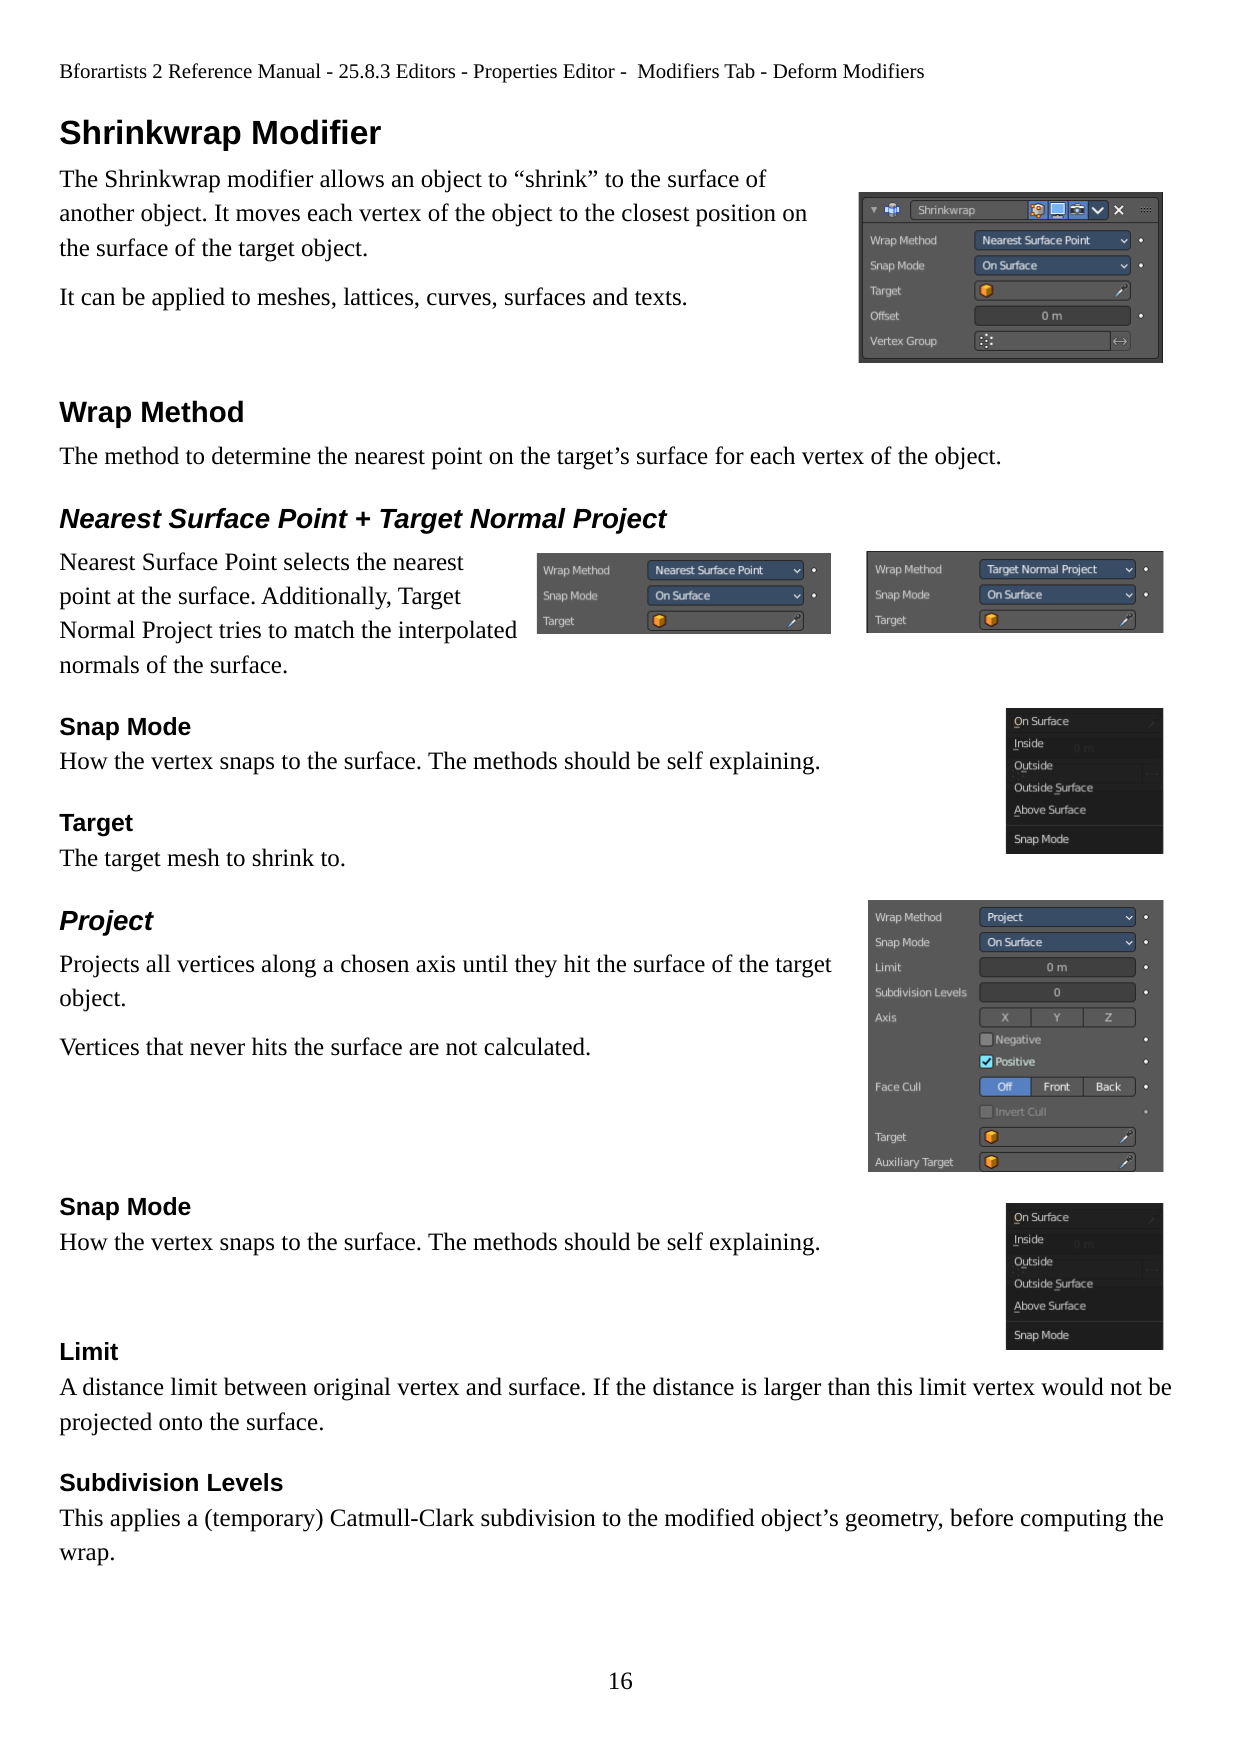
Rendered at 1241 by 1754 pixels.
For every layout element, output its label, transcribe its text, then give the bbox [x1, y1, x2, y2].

text Nearest Surface Point selects the nearest point at the surface. Additionally, Target Normal Project tries to match the interpolated normals of the surface. [59, 547, 1181, 679]
subtitle Subdivision Levels [59, 1468, 1181, 1497]
text The Shrinkwrap modifier allows an object to “shrink” to the surface of another object. It moves each vertex of the object to the closest position on the surface of the target object. [59, 164, 1181, 261]
subtitle Snap Mode [59, 712, 1005, 740]
subtitle [1164, 808, 1181, 837]
subtitle Snap Mode [59, 1192, 1181, 1221]
picture [536, 553, 831, 634]
subtitle Target [59, 808, 1005, 837]
picture [868, 900, 1164, 1172]
text The target mesh to shrink to. [59, 843, 1181, 872]
picture [1005, 708, 1164, 854]
picture [1005, 1203, 1164, 1350]
subtitle Limit [59, 1337, 1181, 1366]
text How the vertex snaps to the surface. The methods should be self explaining. [59, 746, 1005, 775]
text Vertices that never hits the surface are not calculated. [59, 1032, 868, 1061]
subtitle [1164, 712, 1181, 740]
text This applies a (temporary) Catmull-Clark subdivision to the modified object’s geometry, before computing the wrap. [59, 1503, 1181, 1566]
picture [866, 551, 1164, 633]
text How the vertex snaps to the surface. The methods should be self explaining. [59, 1227, 1005, 1256]
subtitle Wrap Method [59, 394, 1181, 428]
text The method to determine the nearest point on the target’s surface for each vertex of the object. [59, 441, 1181, 469]
subtitle [1164, 904, 1181, 936]
text Projects all vertices along a chosen axis until they hit the surface of the target object. [59, 949, 868, 1012]
subtitle Nearest Surface Point + Target Normal Project [59, 502, 1181, 534]
text A distance limit between original vertex and surface. If the distance is larger than this limit vertex would not be projected onto the surface. [59, 1372, 1181, 1435]
text It can be applied to meshes, lattices, curves, surfaces and texts. [59, 282, 858, 311]
subtitle Shrinkwrap Modifier [59, 113, 1181, 151]
subtitle Project [59, 904, 868, 936]
picture [858, 192, 1163, 363]
